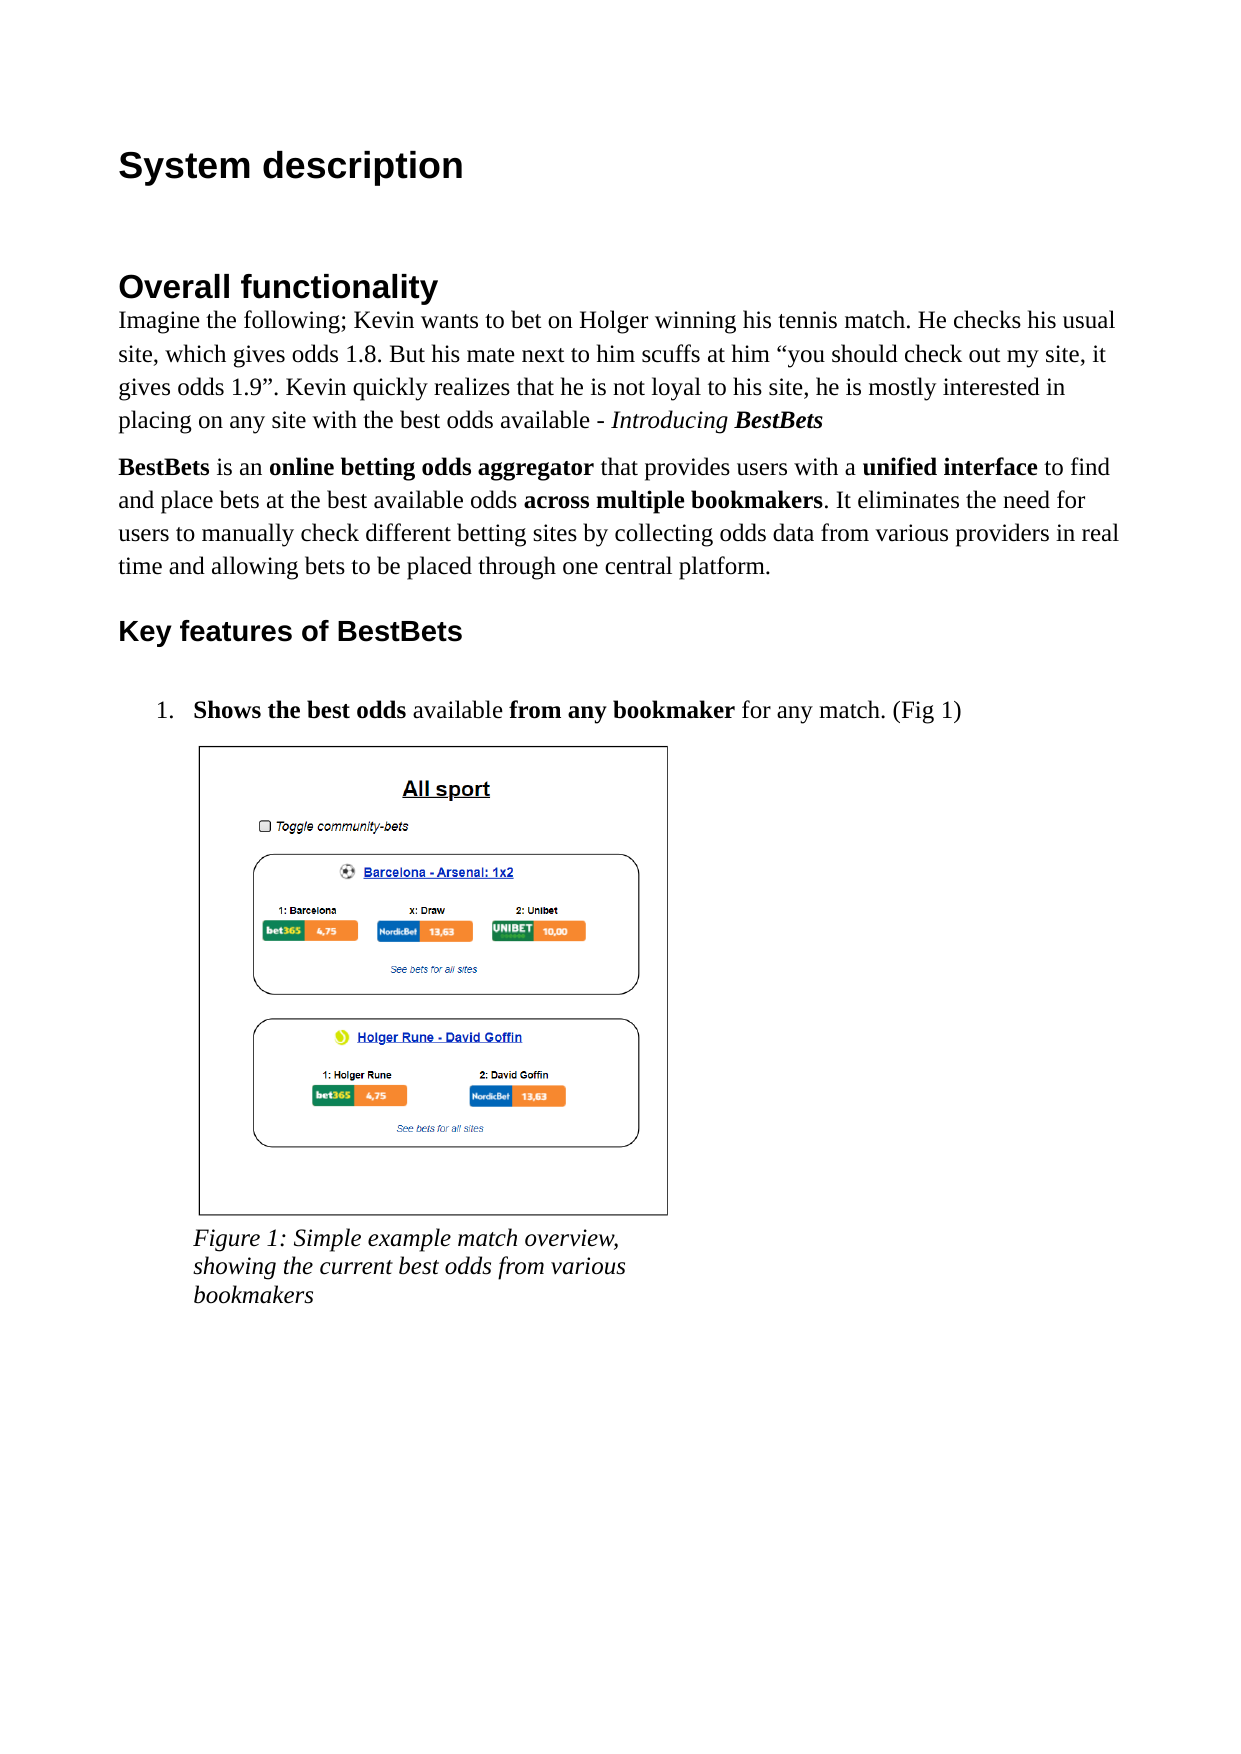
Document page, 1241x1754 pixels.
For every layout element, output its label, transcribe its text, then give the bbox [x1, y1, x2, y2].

text Imagine the following; Kevin wants to bet on Holger winning his tennis match. He checks his usual site, which gives odds 1.8. But his mate next to him scuffs at him “you should check out my site, it gives odds 1.9”. Kevin quickly realizes that he is not loyal to his site, he is mostly interested in placing on any site with the best odds available - Introducing BestBets [118, 306, 1122, 433]
subtitle System description [118, 143, 1122, 186]
picture [193, 740, 673, 1223]
subtitle Key features of BestBets [118, 613, 1122, 647]
text BestBets is an online betting odds aggregator that provides users with a unified interface to find and place bets at the best available odds across multiple bookmakers. It eliminates the need for users to manually check different betting sites by collecting odds data from various providers in real time and allowing bets to be placed through one central platform. [118, 452, 1122, 580]
subtitle Overall functionality [118, 267, 1122, 306]
list Figure 1: Simple example match overview, showing the current best odds from various bookmakers [193, 1223, 673, 1309]
list Shows the best odds available from any bookmaker for any match. (Fig 1) [156, 695, 1122, 1309]
